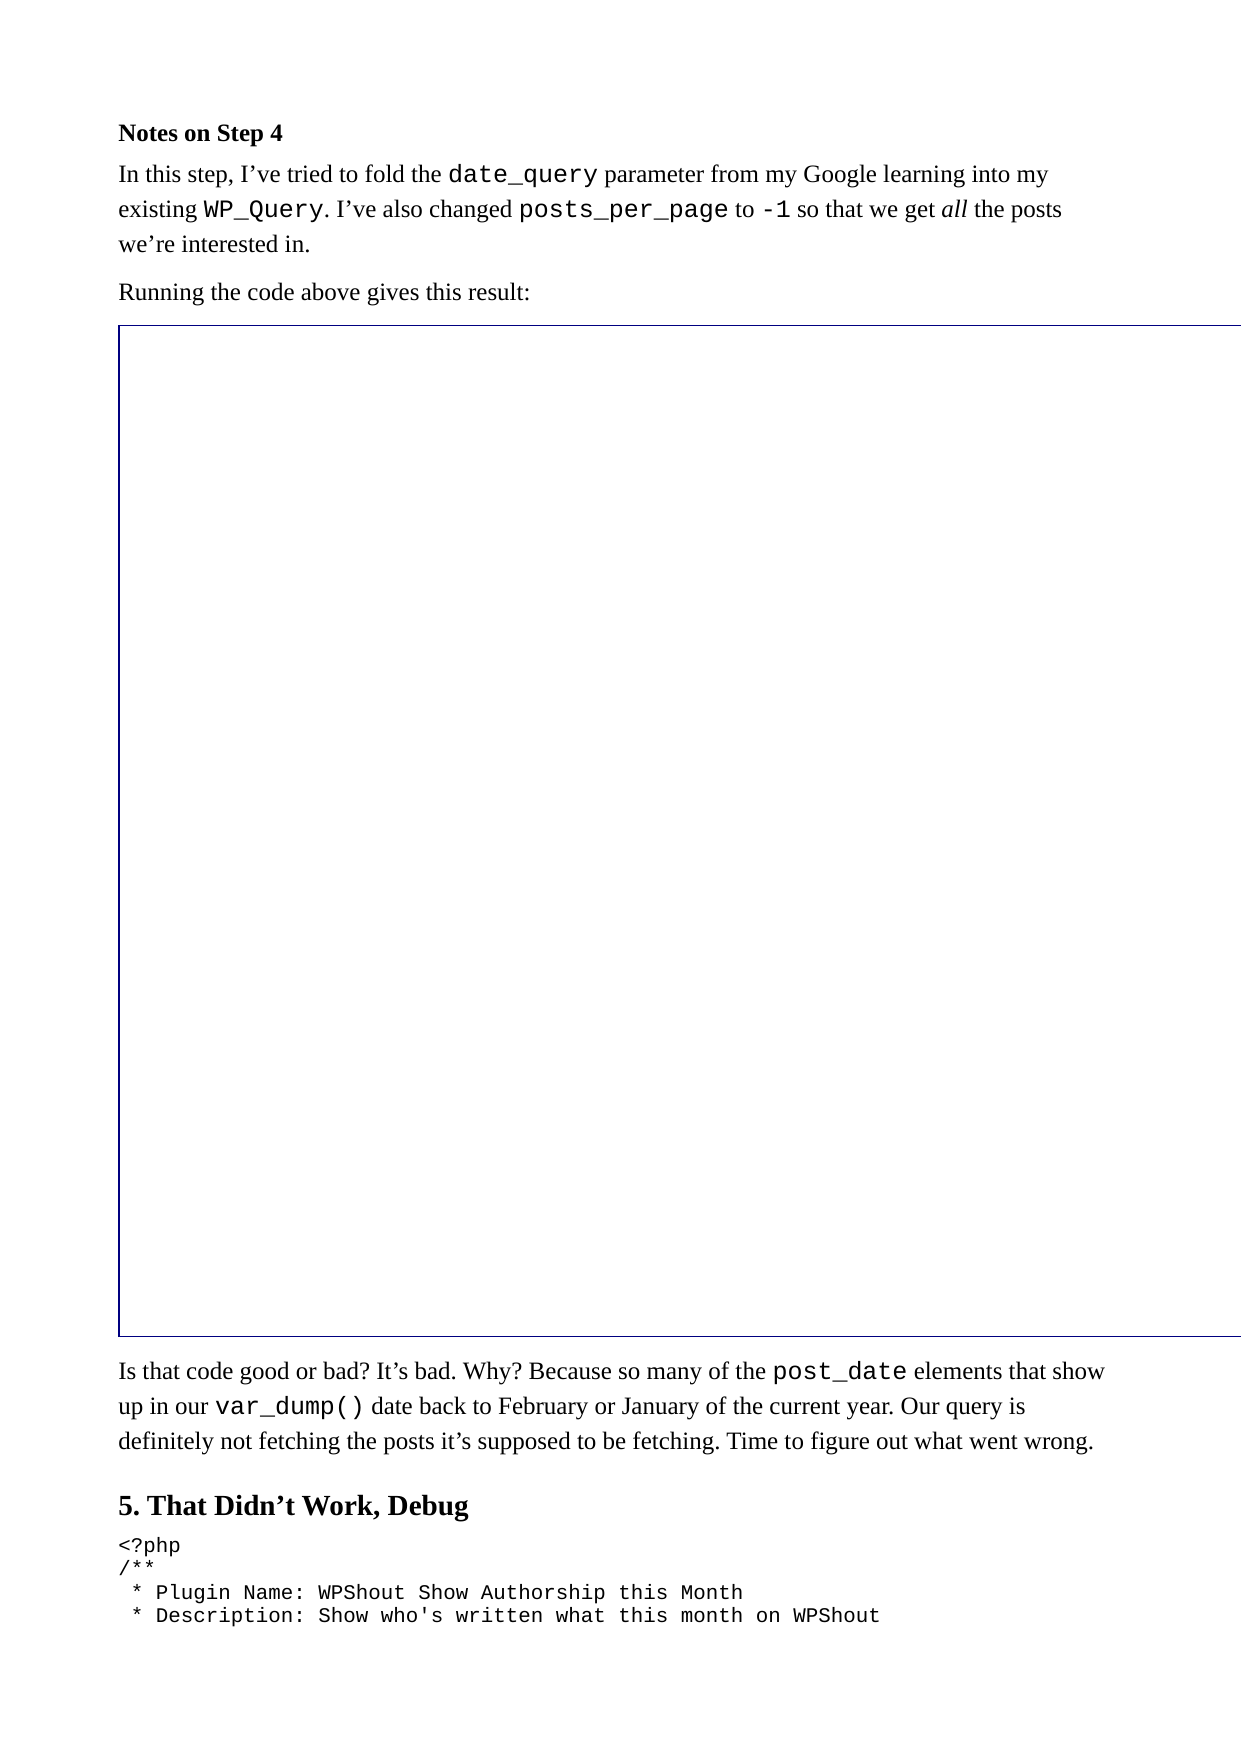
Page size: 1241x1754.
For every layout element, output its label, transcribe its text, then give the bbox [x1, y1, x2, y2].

subtitle Notes on Step 4 [118, 118, 1122, 147]
text Running the code above gives this result: [118, 277, 1122, 306]
text * Plugin Name: WPShout Show Authorship this Month [118, 1582, 1122, 1606]
text Is that code good or bad? It’s bad. Why? Because so many of the post_date elements that show up in our var_dump() date back to February or January of the current year. Our query is definitely not fetching the posts it’s supposed to be fetching. Time to figure out what went wrong. [118, 1356, 1122, 1455]
text <?php [118, 1534, 1122, 1558]
text /** [118, 1558, 1122, 1582]
text * Description: Show who's written what this month on WPShout [118, 1606, 1122, 1629]
text In this step, I’ve tried to fold the date_query parameter from my Google learning into my existing WP_Query. I’ve also changed posts_per_page to -1 so that we get all the posts we’re interested in. [118, 159, 1122, 258]
subtitle 5. That Didn’t Work, Debug [118, 1488, 1122, 1522]
